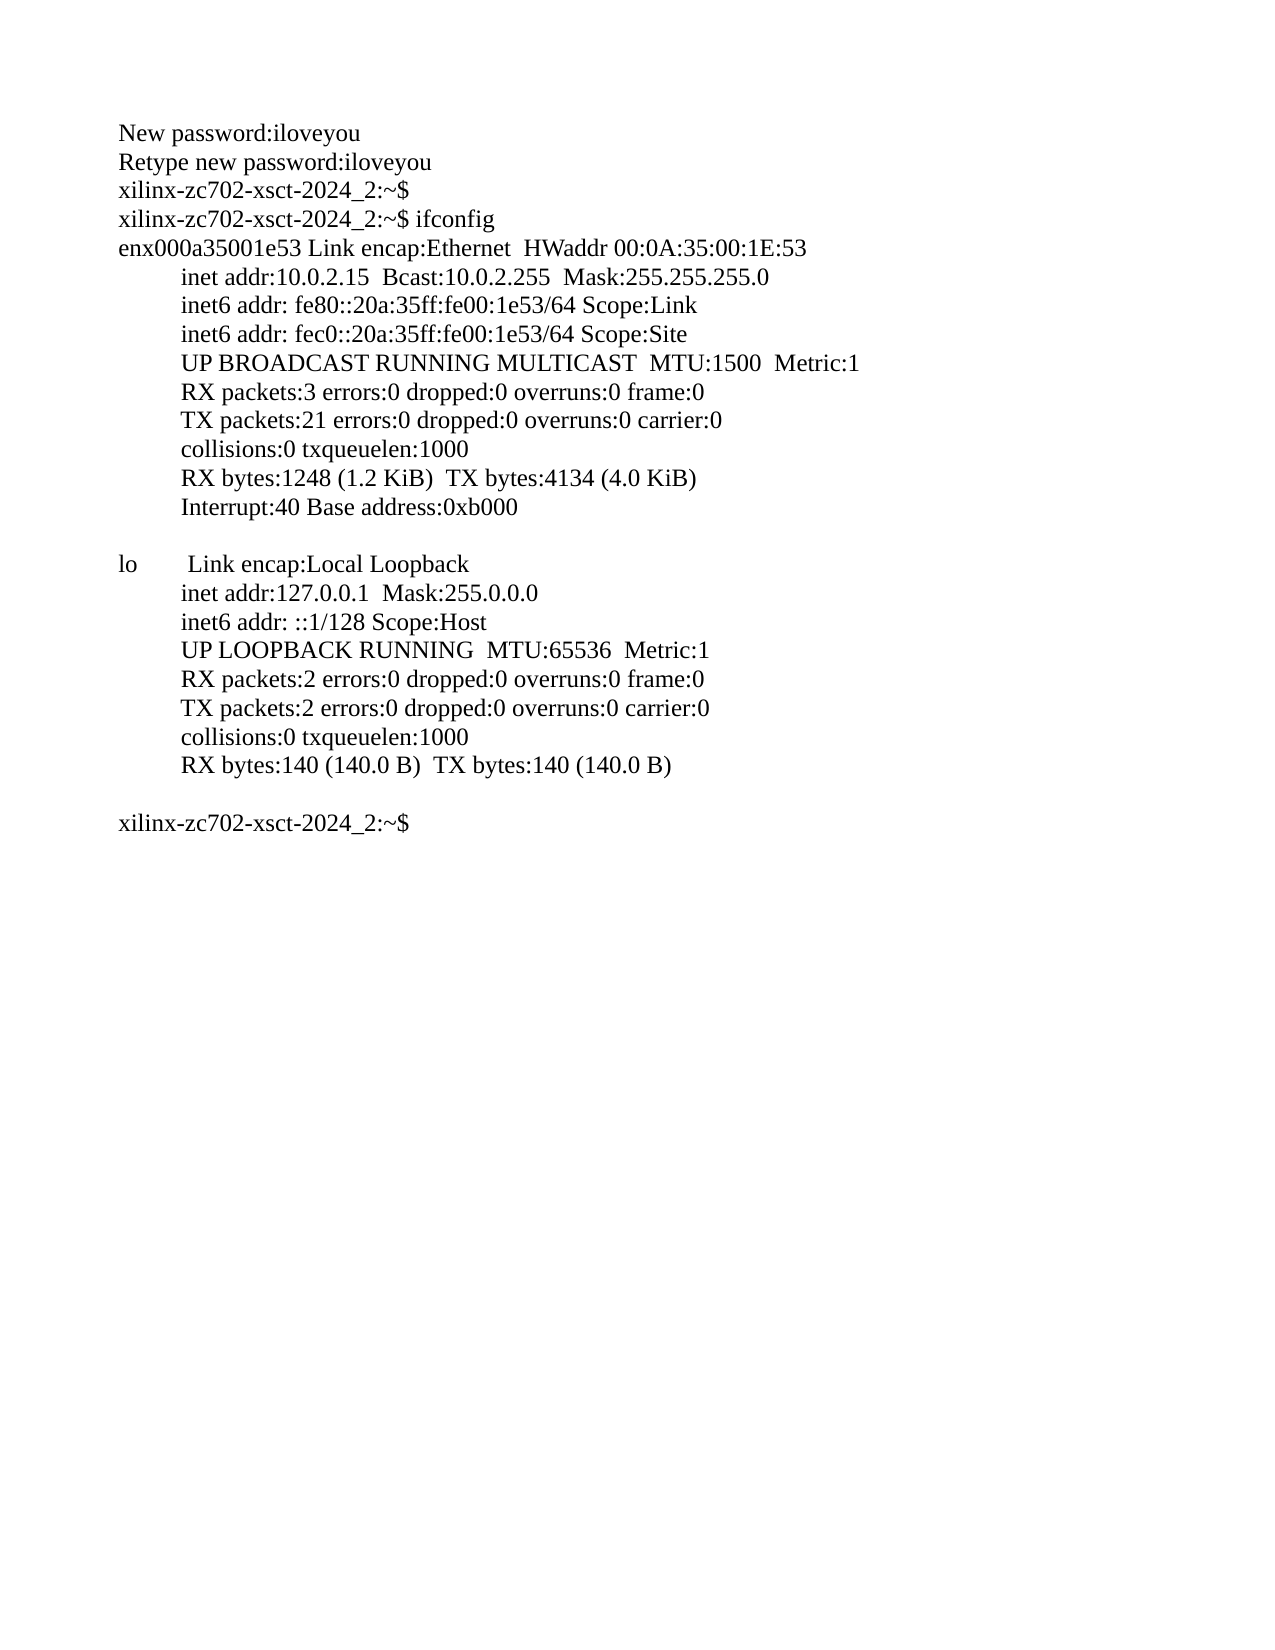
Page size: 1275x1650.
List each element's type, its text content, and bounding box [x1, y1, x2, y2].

text UP BROADCAST RUNNING MULTICAST MTU:1500 Metric:1 [118, 348, 1157, 377]
text xilinx-zc702-xsct-2024_2:~$ [118, 808, 1157, 837]
text inet addr:127.0.0.1 Mask:255.0.0.0 [118, 578, 1157, 607]
text enx000a35001e53 Link encap:Ethernet HWaddr 00:0A:35:00:1E:53 [118, 233, 1157, 262]
text inet6 addr: ::1/128 Scope:Host [118, 607, 1157, 636]
text collisions:0 txqueuelen:1000 [118, 722, 1157, 751]
text RX bytes:1248 (1.2 KiB) TX bytes:4134 (4.0 KiB) [118, 463, 1157, 492]
text RX packets:2 errors:0 dropped:0 overruns:0 frame:0 [118, 664, 1157, 693]
text TX packets:2 errors:0 dropped:0 overruns:0 carrier:0 [118, 693, 1157, 722]
text Interrupt:40 Base address:0xb000 [118, 492, 1157, 521]
text TX packets:21 errors:0 dropped:0 overruns:0 carrier:0 [118, 406, 1157, 434]
text xilinx-zc702-xsct-2024_2:~$ [118, 176, 1157, 204]
text New password:iloveyou [118, 118, 1157, 147]
text inet6 addr: fec0::20a:35ff:fe00:1e53/64 Scope:Site [118, 319, 1157, 348]
text inet6 addr: fe80::20a:35ff:fe00:1e53/64 Scope:Link [118, 291, 1157, 319]
text collisions:0 txqueuelen:1000 [118, 434, 1157, 463]
text inet addr:10.0.2.15 Bcast:10.0.2.255 Mask:255.255.255.0 [118, 262, 1157, 291]
text RX packets:3 errors:0 dropped:0 overruns:0 frame:0 [118, 377, 1157, 406]
text Retype new password:iloveyou [118, 147, 1157, 176]
text UP LOOPBACK RUNNING MTU:65536 Metric:1 [118, 636, 1157, 664]
text RX bytes:140 (140.0 B) TX bytes:140 (140.0 B) [118, 751, 1157, 779]
text lo Link encap:Local Loopback [118, 549, 1157, 578]
text xilinx-zc702-xsct-2024_2:~$ ifconfig [118, 204, 1157, 233]
